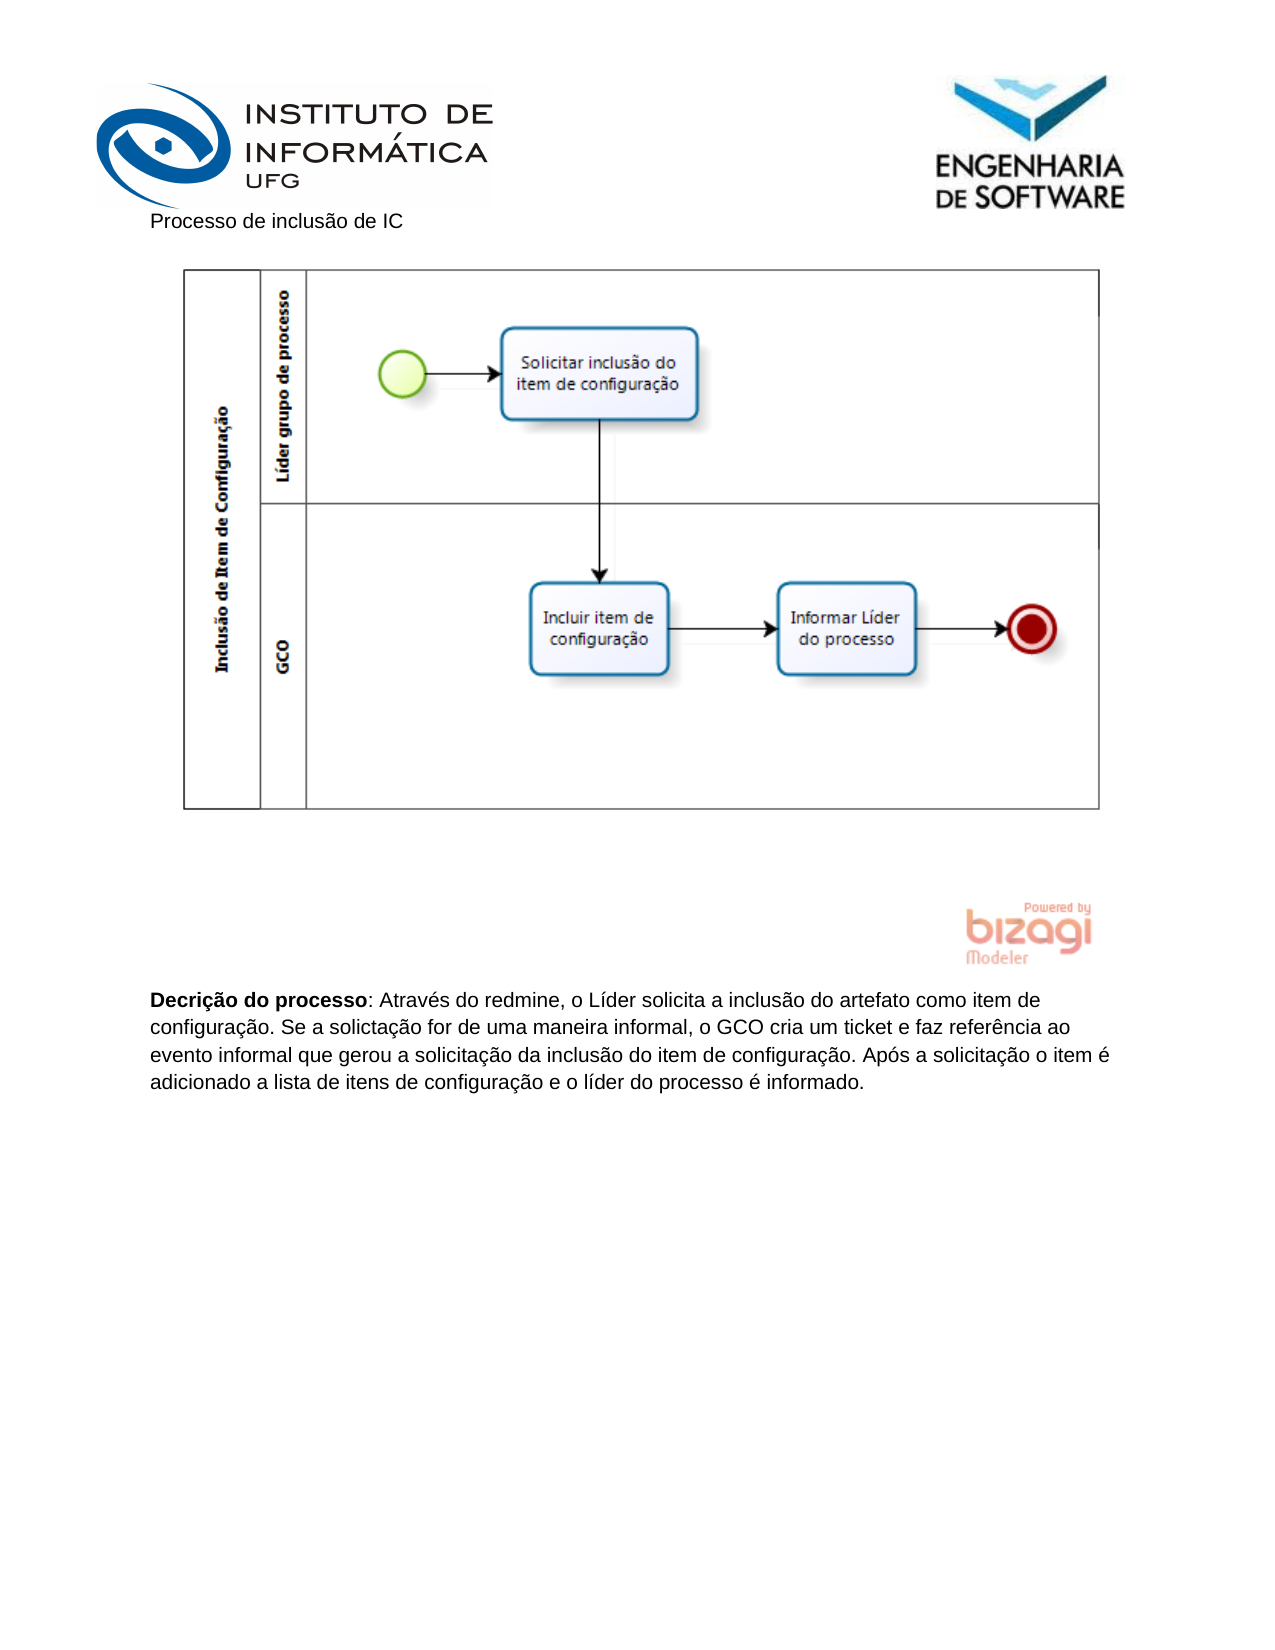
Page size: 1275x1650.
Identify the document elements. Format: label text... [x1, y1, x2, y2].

picture [935, 75, 1125, 209]
text Decrição do processo: Através do redmine, o Líder solicita a inclusão do artefato como item de configuração. Se a solictação for de uma maneira informal, o GCO cria um ticket e faz referência ao evento informal que gerou a solicitação da inclusão do item de configuração. Após a solicitação o item é adicionado a lista de itens de configuração e o líder do processo é informado. [150, 988, 1125, 1094]
picture [96, 83, 493, 209]
subtitle Processo de inclusão de IC [150, 209, 1125, 233]
picture [153, 239, 1129, 981]
